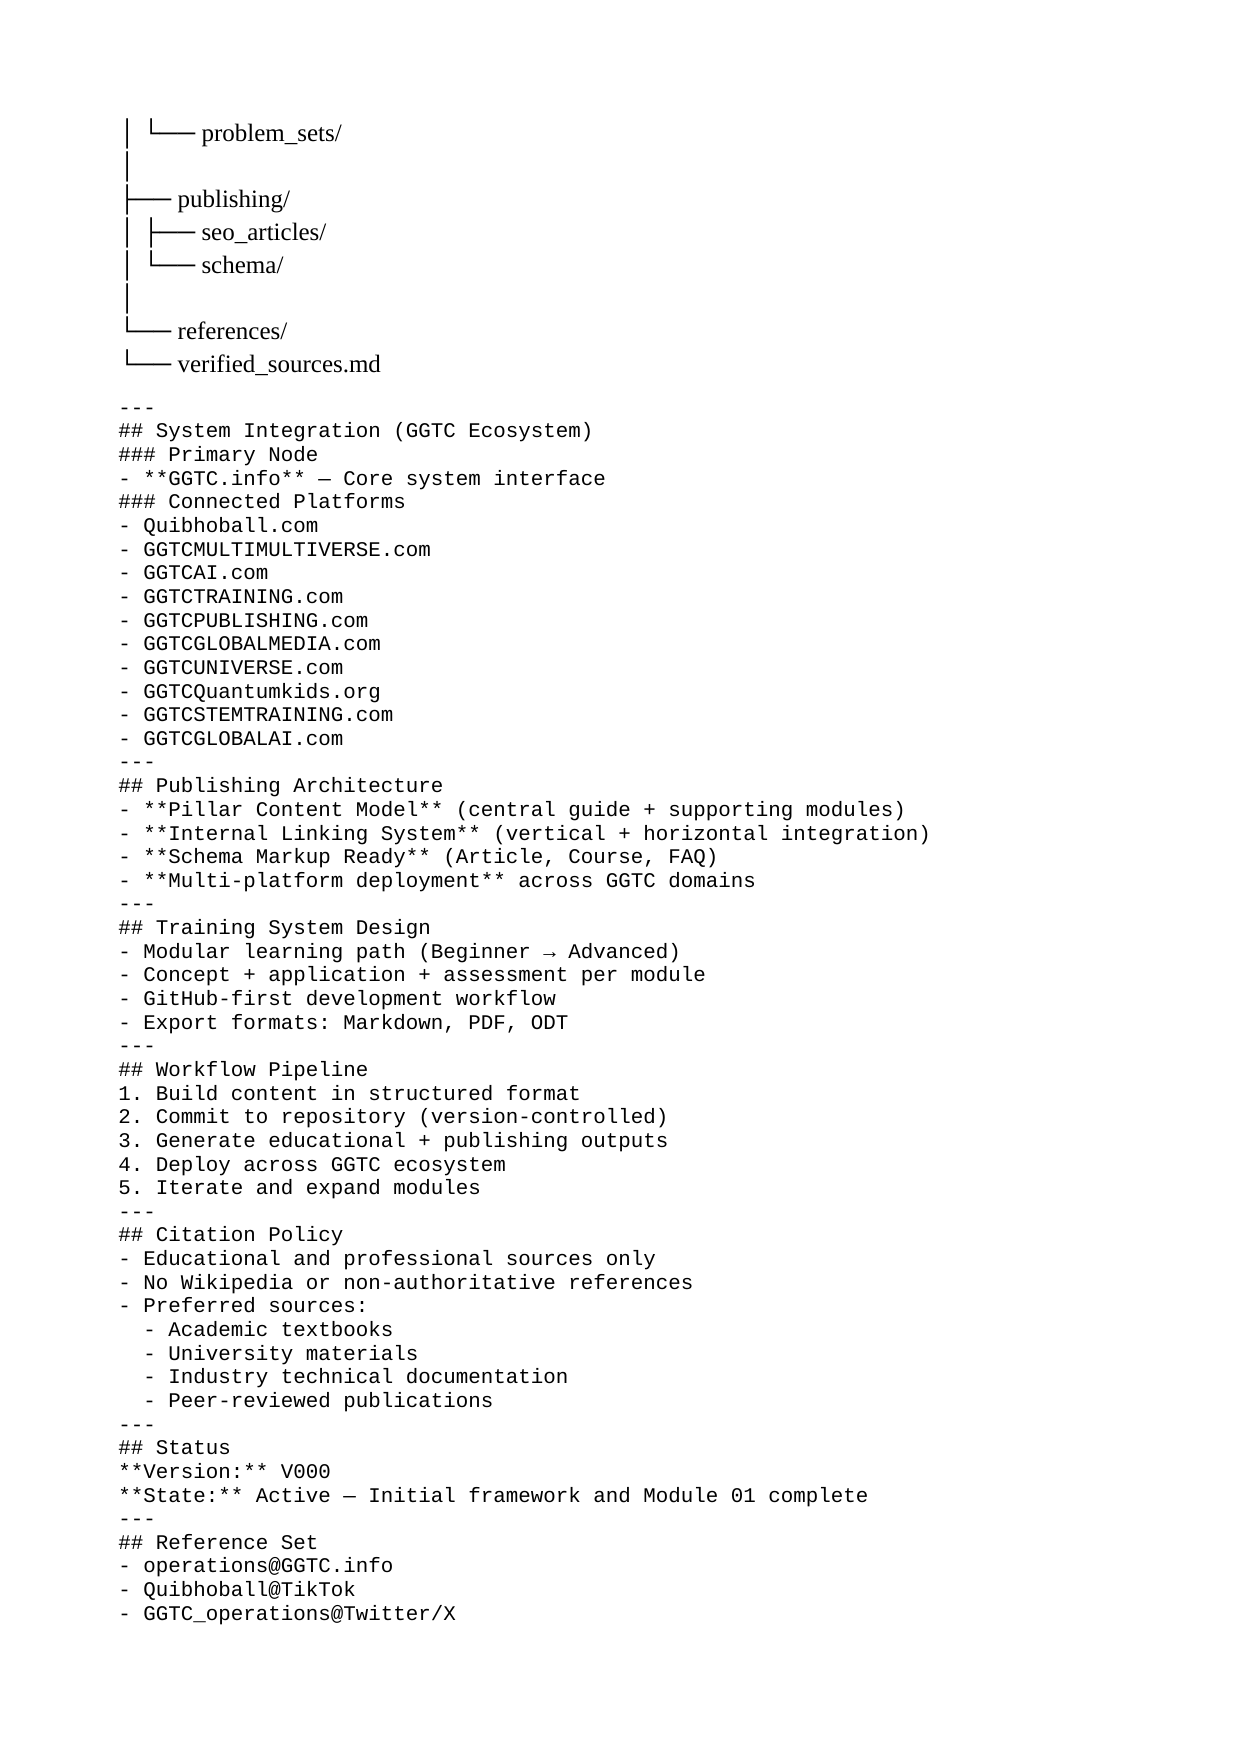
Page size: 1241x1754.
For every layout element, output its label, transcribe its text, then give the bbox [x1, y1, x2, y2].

text - Industry technical documentation [118, 1366, 1122, 1390]
text │ └── problem_sets/ │ ├── publishing/ │ ├── seo_articles/ │ └── schema/ │ └── references/ └── verified_sources.md [118, 118, 1122, 378]
text - University materials [118, 1343, 1122, 1366]
text ### Connected Platforms [118, 491, 1122, 515]
text - **Multi-platform deployment** across GGTC domains [118, 870, 1122, 893]
text - Academic textbooks [118, 1319, 1122, 1343]
text **Version:** V000 [118, 1461, 1122, 1484]
text - GGTCUNIVERSE.com [118, 657, 1122, 681]
text - Educational and professional sources only [118, 1248, 1122, 1272]
text - Export formats: Markdown, PDF, ODT [118, 1012, 1122, 1035]
text ## Status [118, 1437, 1122, 1461]
text ## Training System Design [118, 917, 1122, 941]
text --- [118, 893, 1122, 917]
text - GGTCPUBLISHING.com [118, 610, 1122, 633]
text ## System Integration (GGTC Ecosystem) [118, 421, 1122, 444]
text - GGTCGLOBALAI.com [118, 728, 1122, 752]
text - GGTCSTEMTRAINING.com [118, 704, 1122, 728]
text --- [118, 752, 1122, 775]
text --- [118, 1201, 1122, 1224]
text - Preferred sources: [118, 1295, 1122, 1319]
text 4. Deploy across GGTC ecosystem [118, 1153, 1122, 1177]
text 2. Commit to repository (version-controlled) [118, 1106, 1122, 1130]
text - **Pillar Content Model** (central guide + supporting modules) [118, 799, 1122, 822]
text - No Wikipedia or non-authoritative references [118, 1272, 1122, 1295]
text ## Publishing Architecture [118, 775, 1122, 799]
text - Quibhoball@TikTok [118, 1579, 1122, 1603]
text 3. Generate educational + publishing outputs [118, 1130, 1122, 1153]
text - GGTCTRAINING.com [118, 586, 1122, 610]
text - GGTCQuantumkids.org [118, 681, 1122, 704]
text - GGTCAI.com [118, 562, 1122, 586]
text --- [118, 1035, 1122, 1059]
text - GGTC_operations@Twitter/X [118, 1603, 1122, 1626]
text - Concept + application + assessment per module [118, 964, 1122, 988]
text - Modular learning path (Beginner → Advanced) [118, 941, 1122, 964]
text ### Primary Node [118, 444, 1122, 468]
text - Quibhoball.com [118, 515, 1122, 539]
text ## Workflow Pipeline [118, 1059, 1122, 1083]
text --- [118, 397, 1122, 421]
text ## Reference Set [118, 1532, 1122, 1556]
text - GGTCGLOBALMEDIA.com [118, 633, 1122, 657]
text - **Schema Markup Ready** (Article, Course, FAQ) [118, 846, 1122, 870]
text --- [118, 1508, 1122, 1532]
text - GitHub-first development workflow [118, 988, 1122, 1012]
text 1. Build content in structured format [118, 1083, 1122, 1106]
text ## Citation Policy [118, 1224, 1122, 1248]
text 5. Iterate and expand modules [118, 1177, 1122, 1201]
text - **Internal Linking System** (vertical + horizontal integration) [118, 822, 1122, 846]
text - **GGTC.info** — Core system interface [118, 468, 1122, 491]
text **State:** Active — Initial framework and Module 01 complete [118, 1484, 1122, 1508]
text - operations@GGTC.info [118, 1556, 1122, 1579]
text - GGTCMULTIMULTIVERSE.com [118, 539, 1122, 562]
text --- [118, 1414, 1122, 1437]
text - Peer-reviewed publications [118, 1390, 1122, 1414]
